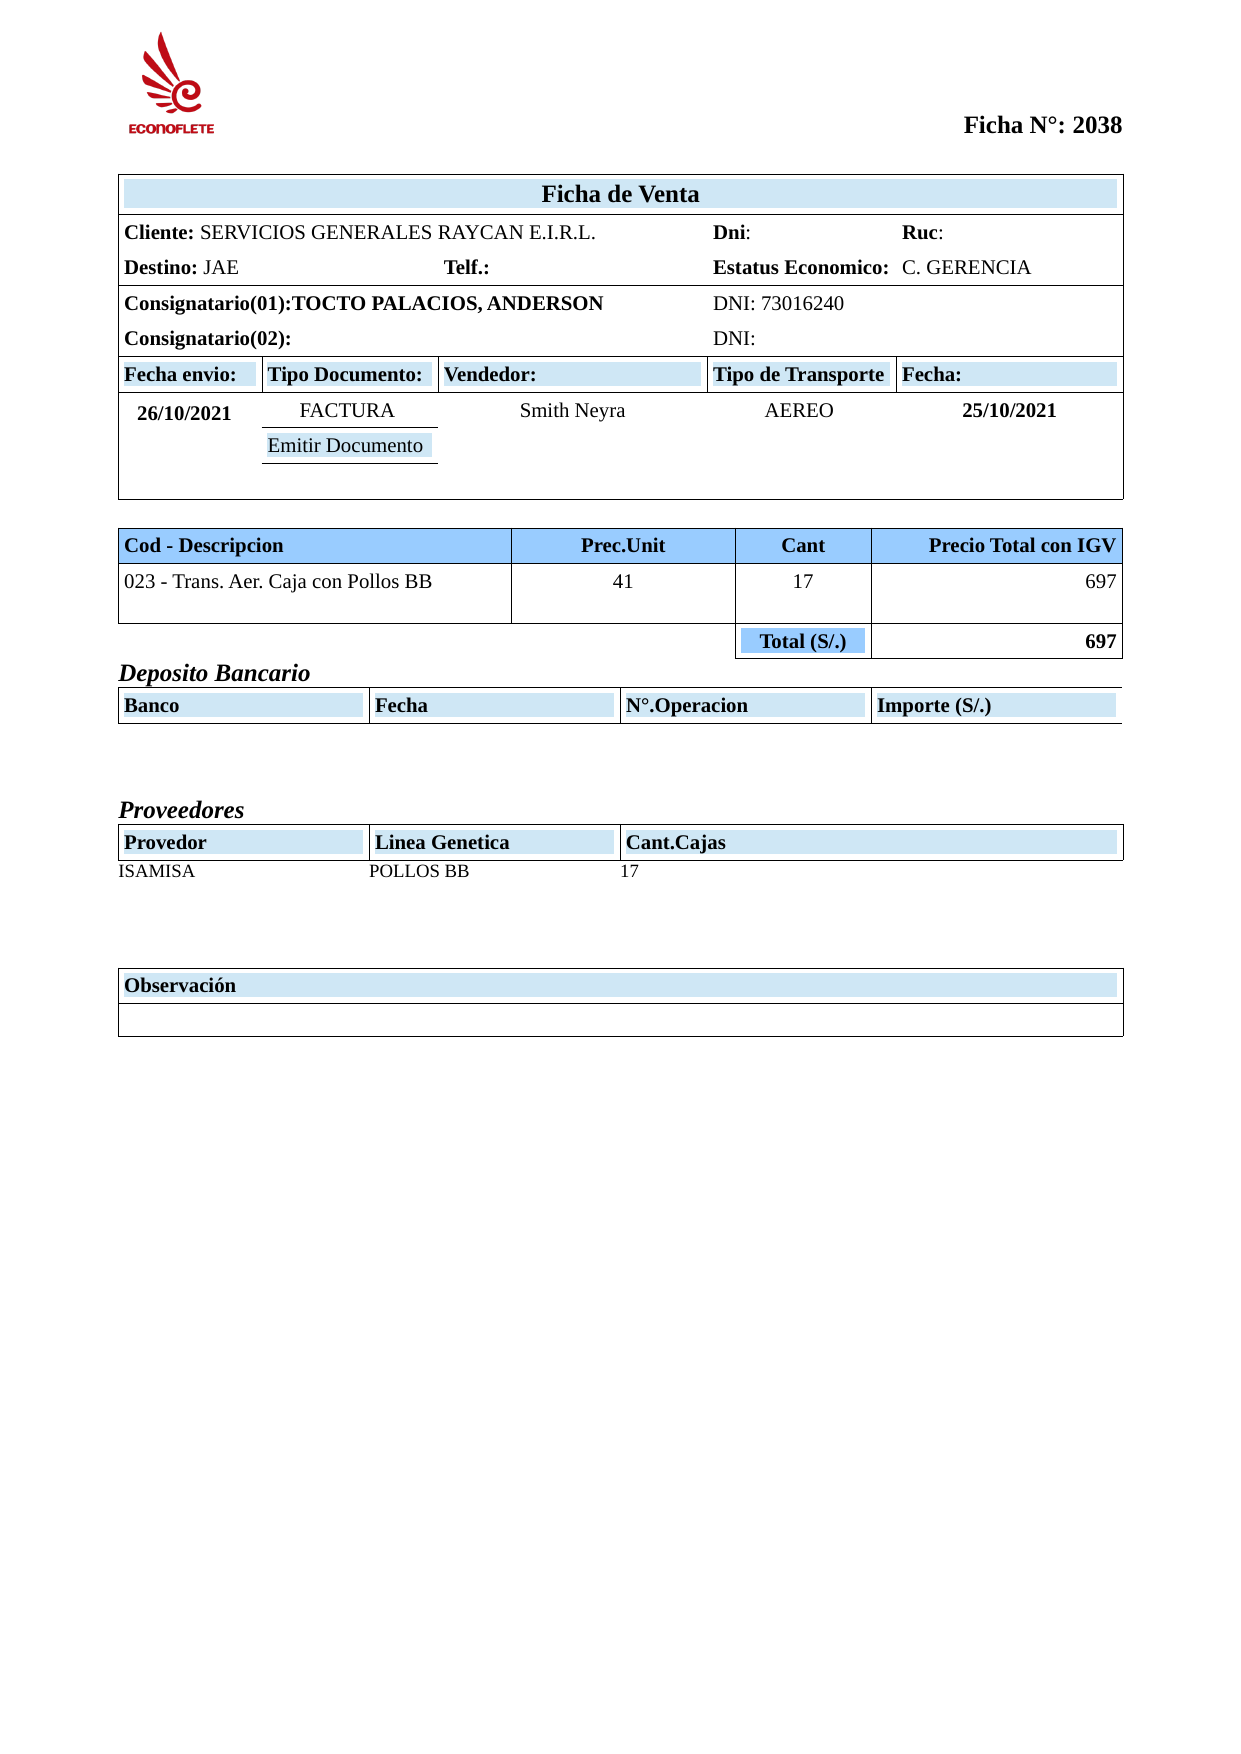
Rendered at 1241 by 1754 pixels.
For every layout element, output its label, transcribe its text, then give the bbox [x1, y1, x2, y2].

table_cell Consignatario(01):TOCTO PALACIOS, ANDERSON [119, 286, 707, 321]
table_cell [118, 724, 369, 747]
table_cell Dni: [707, 215, 896, 249]
table_cell 697 [872, 564, 1122, 623]
table_cell [620, 881, 1123, 903]
table_header Prec.Unit [512, 529, 735, 563]
table_cell Cliente: SERVICIOS GENERALES RAYCAN E.I.R.L. [119, 215, 707, 249]
table_cell [620, 903, 1123, 924]
table_cell [620, 724, 871, 747]
table_cell [118, 747, 369, 771]
table_cell 17 [736, 564, 871, 623]
table_cell 17 [620, 861, 1123, 881]
table_cell [262, 464, 438, 498]
table_header Cod - Descripcion [119, 529, 511, 563]
table_cell Estatus Economico: [707, 249, 896, 285]
table_cell Fecha envio: [119, 357, 262, 392]
table_cell 25/10/2021 [896, 393, 1123, 498]
table_cell 697 [872, 624, 1122, 658]
table_cell Smith Neyra [438, 393, 707, 498]
table_cell [369, 946, 620, 967]
table_cell DNI: [707, 321, 1123, 356]
table_cell Ruc: [896, 215, 1123, 249]
table_header Cant.Cajas [621, 825, 1123, 859]
table_cell 26/10/2021 [119, 393, 262, 498]
table_header N°.Operacion [621, 688, 871, 723]
table_cell Telf.: [438, 249, 707, 285]
table_header Fecha [370, 688, 620, 723]
table_cell [118, 624, 511, 658]
table_cell [369, 724, 620, 747]
table_header Linea Genetica [370, 825, 620, 859]
table_cell [620, 771, 871, 795]
table_cell Fecha: [897, 357, 1123, 392]
table_cell [369, 747, 620, 771]
table_cell [118, 903, 369, 924]
table_cell C. GERENCIA [896, 249, 1123, 285]
table_cell [118, 771, 369, 795]
table_cell [511, 624, 735, 658]
text Proveedores [118, 795, 1122, 824]
text Deposito Bancario [118, 658, 1122, 687]
table_cell Emitir Documento [262, 428, 438, 463]
table_cell DNI: 73016240 [707, 286, 1123, 321]
table_cell Consignatario(02): [119, 321, 707, 356]
table_cell Destino: JAE [119, 249, 438, 285]
table_cell Total (S/.) [736, 624, 871, 658]
table_cell [118, 881, 369, 903]
table_header Ficha de Venta [119, 175, 1123, 214]
table_header Cant [736, 529, 871, 563]
table_cell [369, 924, 620, 946]
picture [118, 31, 225, 134]
table_cell ISAMISA [118, 861, 369, 881]
table_cell [871, 747, 1122, 771]
table_cell 41 [512, 564, 735, 623]
table_cell [118, 946, 369, 967]
table_cell [620, 946, 1123, 967]
table_cell POLLOS BB [369, 861, 620, 881]
table_cell [620, 747, 871, 771]
table_cell [620, 924, 1123, 946]
table_header Banco [119, 688, 369, 723]
table_header Observación [119, 969, 1123, 1003]
table_cell AEREO [707, 393, 896, 498]
table_header Precio Total con IGV [872, 529, 1122, 563]
table_cell FACTURA [262, 393, 438, 427]
table_cell [118, 924, 369, 946]
table_cell [119, 1004, 1123, 1036]
table_cell Tipo Documento: [263, 357, 438, 392]
table_cell [369, 881, 620, 903]
table_cell 023 - Trans. Aer. Caja con Pollos BB [119, 564, 511, 623]
table_cell [871, 724, 1122, 747]
table_cell [369, 771, 620, 795]
table_header Provedor [119, 825, 369, 859]
table_cell [369, 903, 620, 924]
table_cell Vendedor: [439, 357, 707, 392]
table_header Importe (S/.) [872, 688, 1122, 723]
table_cell [871, 771, 1122, 795]
table_cell Tipo de Transporte [708, 357, 896, 392]
